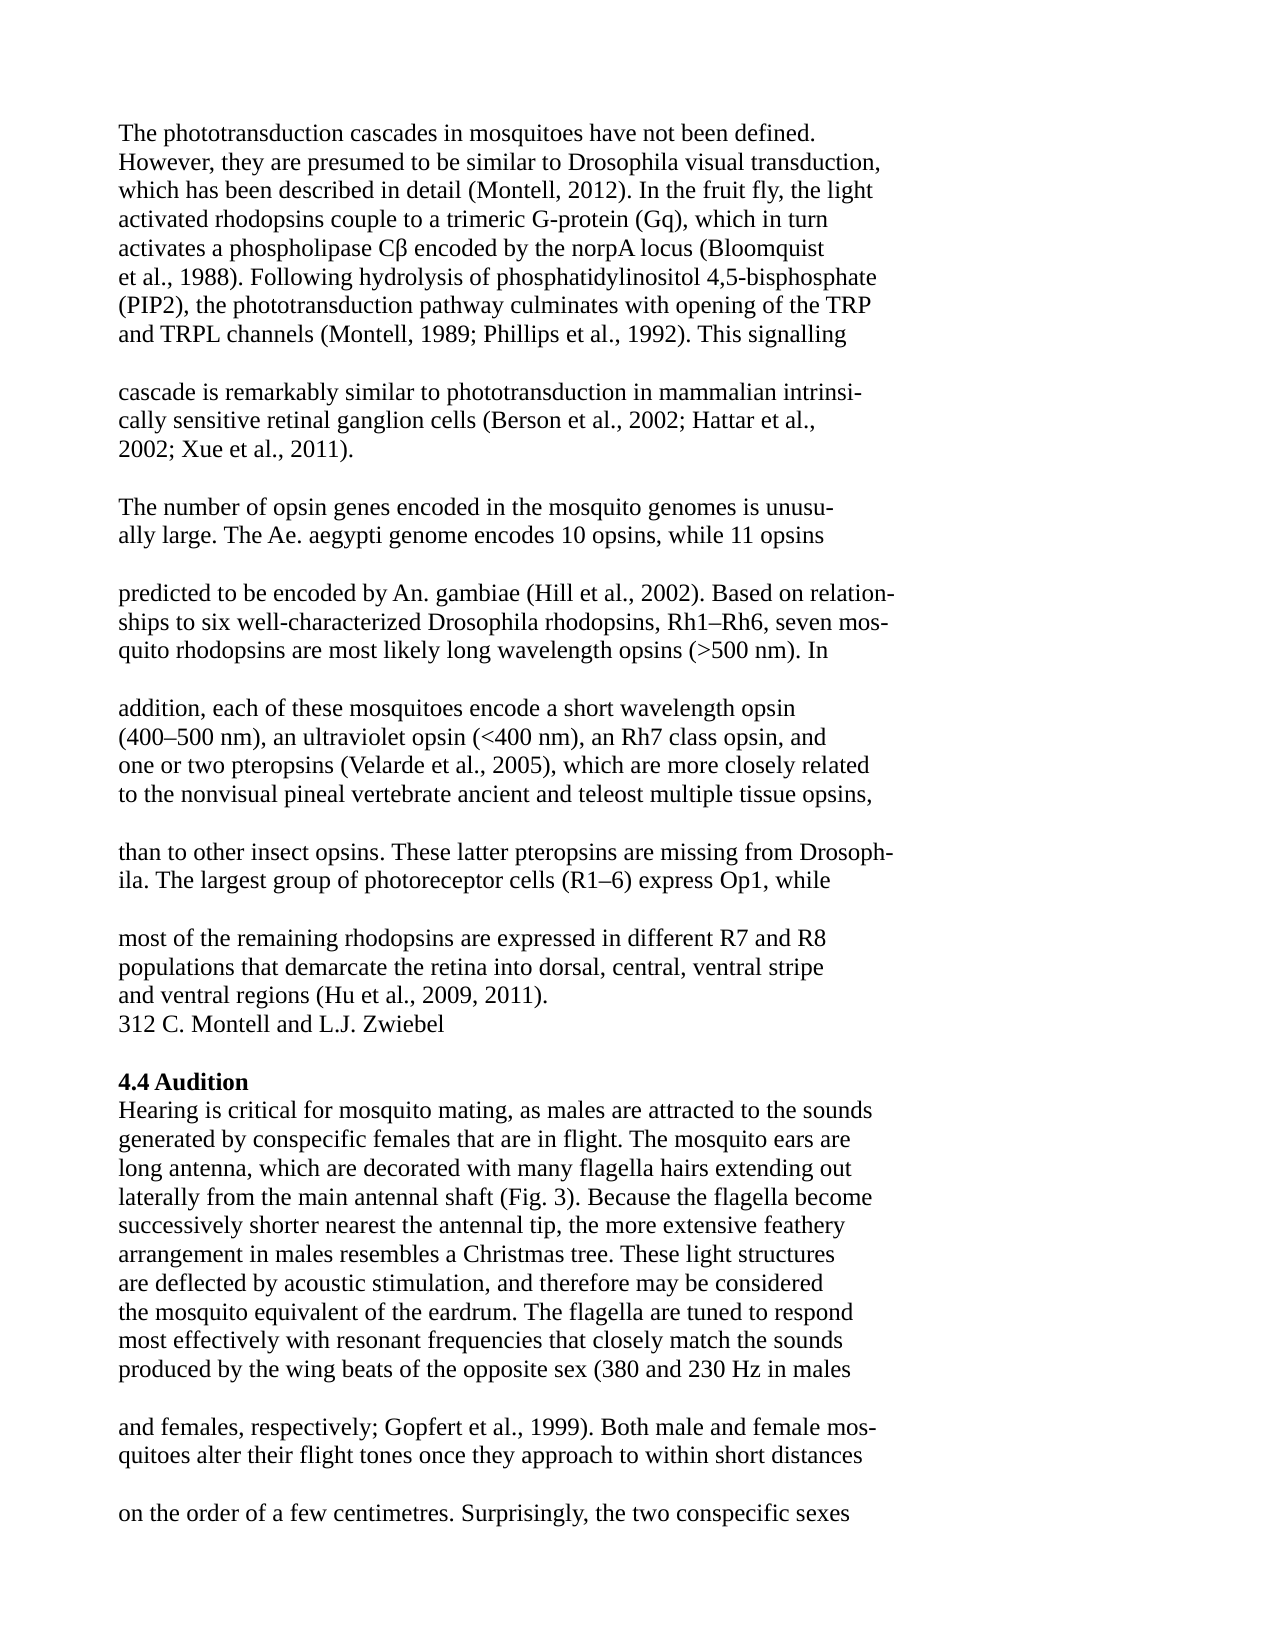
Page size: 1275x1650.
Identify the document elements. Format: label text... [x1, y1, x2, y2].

text Hearing is critical for mosquito mating, as males are attracted to the sounds [118, 1096, 1157, 1124]
text 312 C. Montell and L.J. Zwiebel [118, 1009, 1157, 1038]
text most of the remaining rhodopsins are expressed in different R7 and R8 [118, 923, 1157, 952]
text and TRPL channels (Montell, 1989; Phillips et al., 1992). This signalling [118, 319, 1157, 348]
text than to other insect opsins. These latter pteropsins are missing from Drosoph- [118, 837, 1157, 866]
text predicted to be encoded by An. gambiae (Hill et al., 2002). Based on relation- [118, 578, 1157, 607]
text 4.4 Audition [118, 1067, 1157, 1096]
text produced by the wing beats of the opposite sex (380 and 230 Hz in males [118, 1354, 1157, 1383]
text (PIP2), the phototransduction pathway culminates with opening of the TRP [118, 291, 1157, 319]
text The number of opsin genes encoded in the mosquito genomes is unusu- [118, 492, 1157, 521]
text on the order of a few centimetres. Surprisingly, the two conspecific sexes [118, 1498, 1157, 1527]
text (400–500 nm), an ultraviolet opsin (<400 nm), an Rh7 class opsin, and [118, 722, 1157, 751]
text addition, each of these mosquitoes encode a short wavelength opsin [118, 693, 1157, 722]
text arrangement in males resembles a Christmas tree. These light structures [118, 1239, 1157, 1268]
text generated by conspecific females that are in flight. The mosquito ears are [118, 1124, 1157, 1153]
text which has been described in detail (Montell, 2012). In the fruit fly, the light [118, 176, 1157, 204]
text ally large. The Ae. aegypti genome encodes 10 opsins, while 11 opsins [118, 521, 1157, 549]
text activated rhodopsins couple to a trimeric G-protein (Gq), which in turn [118, 204, 1157, 233]
text and females, respectively; Gopfert et al., 1999). Both male and female mos- [118, 1412, 1157, 1441]
text cascade is remarkably similar to phototransduction in mammalian intrinsi- [118, 377, 1157, 406]
text ships to six well-characterized Drosophila rhodopsins, Rh1–Rh6, seven mos- [118, 607, 1157, 636]
text quitoes alter their flight tones once they approach to within short distances [118, 1441, 1157, 1469]
text cally sensitive retinal ganglion cells (Berson et al., 2002; Hattar et al., [118, 406, 1157, 434]
text ila. The largest group of photoreceptor cells (R1–6) express Op1, while [118, 866, 1157, 894]
text The phototransduction cascades in mosquitoes have not been defined. [118, 118, 1157, 147]
text activates a phospholipase Cβ encoded by the norpA locus (Bloomquist [118, 233, 1157, 262]
text successively shorter nearest the antennal tip, the more extensive feathery [118, 1211, 1157, 1239]
text one or two pteropsins (Velarde et al., 2005), which are more closely related [118, 751, 1157, 779]
text quito rhodopsins are most likely long wavelength opsins (>500 nm). In [118, 636, 1157, 664]
text and ventral regions (Hu et al., 2009, 2011). [118, 981, 1157, 1009]
text most effectively with resonant frequencies that closely match the sounds [118, 1326, 1157, 1354]
text to the nonvisual pineal vertebrate ancient and teleost multiple tissue opsins, [118, 779, 1157, 808]
text are deflected by acoustic stimulation, and therefore may be considered [118, 1268, 1157, 1297]
text populations that demarcate the retina into dorsal, central, ventral stripe [118, 952, 1157, 981]
text However, they are presumed to be similar to Drosophila visual transduction, [118, 147, 1157, 176]
text et al., 1988). Following hydrolysis of phosphatidylinositol 4,5-bisphosphate [118, 262, 1157, 291]
text long antenna, which are decorated with many flagella hairs extending out [118, 1153, 1157, 1182]
text laterally from the main antennal shaft (Fig. 3). Because the flagella become [118, 1182, 1157, 1211]
text 2002; Xue et al., 2011). [118, 434, 1157, 463]
text the mosquito equivalent of the eardrum. The flagella are tuned to respond [118, 1297, 1157, 1326]
